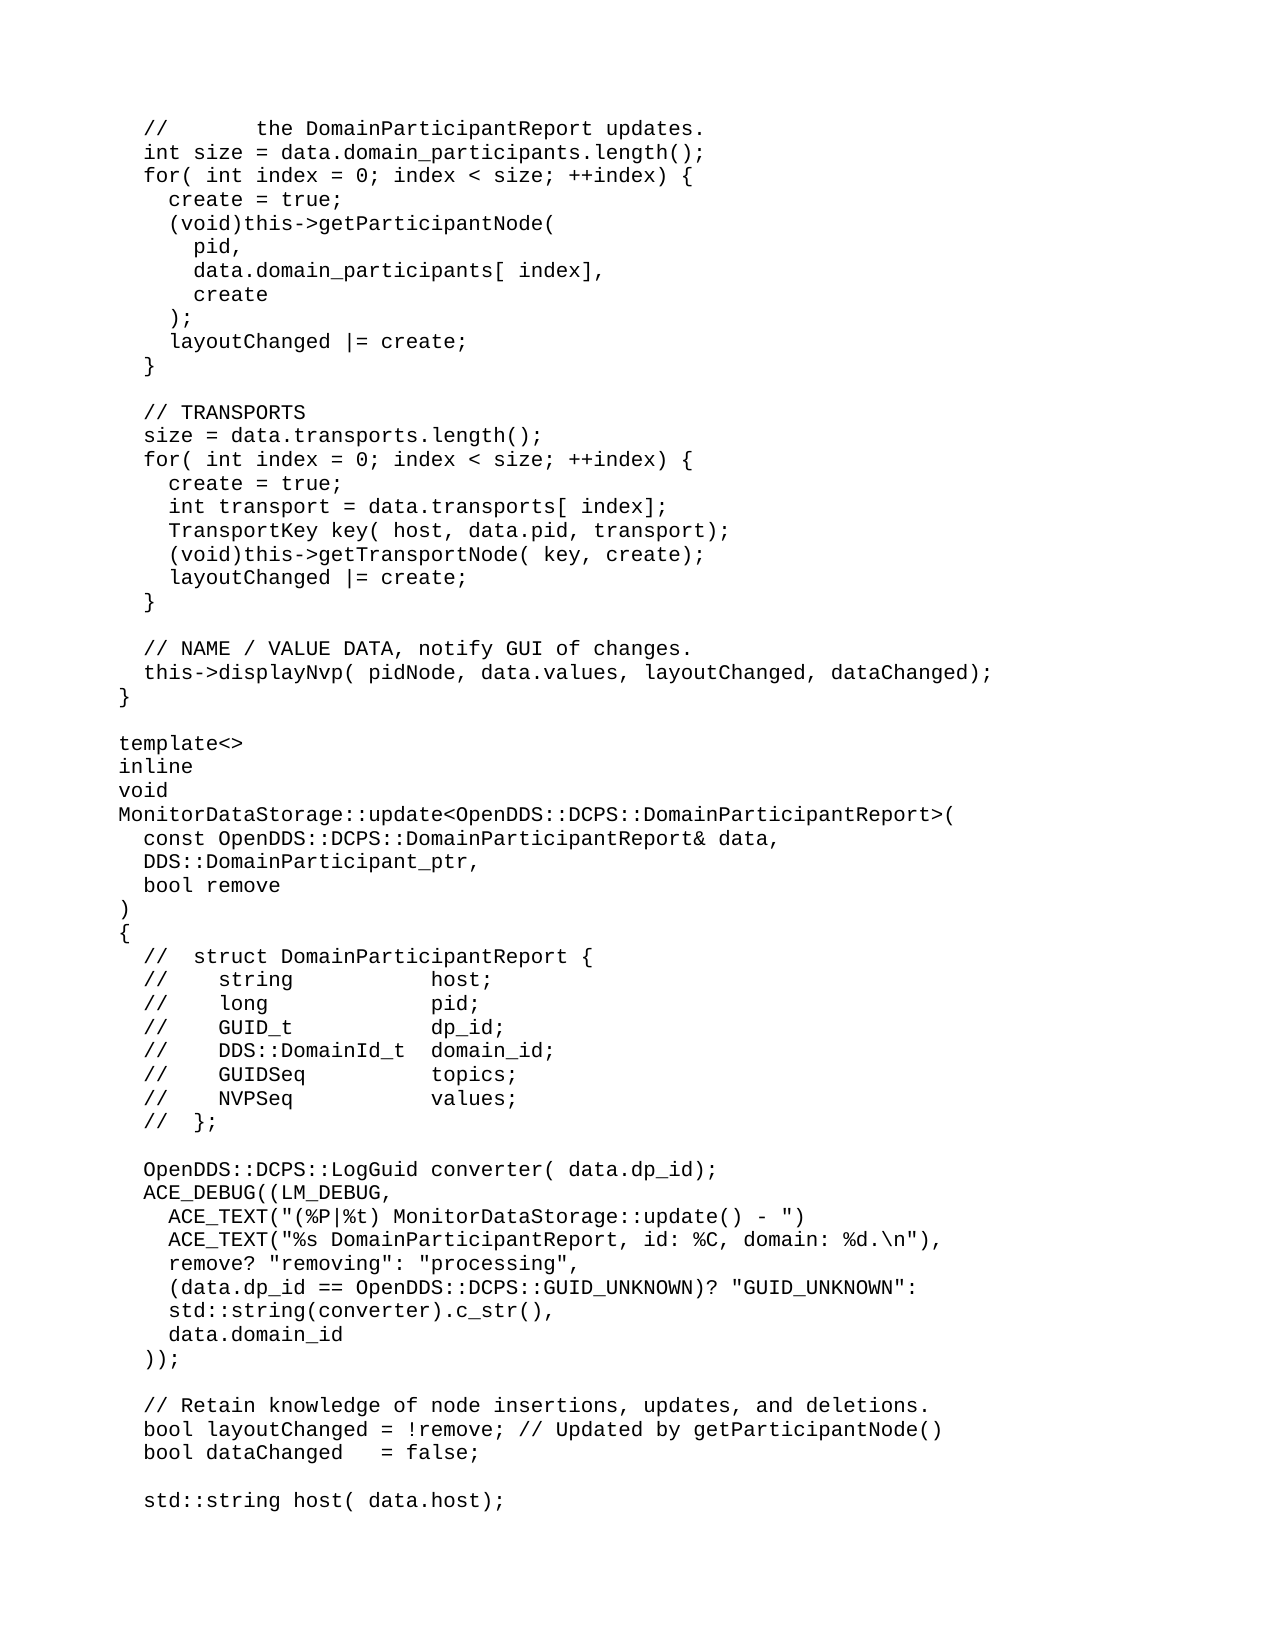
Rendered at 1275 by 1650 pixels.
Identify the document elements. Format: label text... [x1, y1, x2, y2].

text DDS::DomainParticipant_ptr, [118, 851, 1157, 875]
text // GUIDSeq topics; [118, 1064, 1157, 1088]
text TransportKey key( host, data.pid, transport); [118, 520, 1157, 544]
text ACE_TEXT("%s DomainParticipantReport, id: %C, domain: %d.\n"), [118, 1229, 1157, 1253]
text for( int index = 0; index < size; ++index) { [118, 165, 1157, 189]
text bool remove [118, 875, 1157, 898]
text // NVPSeq values; [118, 1088, 1157, 1111]
text (void)this->getTransportNode( key, create); [118, 544, 1157, 567]
text (data.dp_id == OpenDDS::DCPS::GUID_UNKNOWN)? "GUID_UNKNOWN": [118, 1277, 1157, 1300]
text // long pid; [118, 993, 1157, 1017]
text this->displayNvp( pidNode, data.values, layoutChanged, dataChanged); [118, 662, 1157, 686]
text inline [118, 757, 1157, 780]
text const OpenDDS::DCPS::DomainParticipantReport& data, [118, 827, 1157, 851]
text for( int index = 0; index < size; ++index) { [118, 449, 1157, 473]
text } [118, 591, 1157, 615]
text ACE_TEXT("(%P|%t) MonitorDataStorage::update() - ") [118, 1206, 1157, 1229]
text (void)this->getParticipantNode( [118, 213, 1157, 236]
text // struct DomainParticipantReport { [118, 946, 1157, 969]
text create [118, 284, 1157, 307]
text { [118, 922, 1157, 946]
text } [118, 686, 1157, 709]
text create = true; [118, 189, 1157, 213]
text } [118, 354, 1157, 378]
text remove? "removing": "processing", [118, 1253, 1157, 1277]
text // }; [118, 1111, 1157, 1135]
text bool dataChanged = false; [118, 1442, 1157, 1466]
text int transport = data.transports[ index]; [118, 496, 1157, 520]
text // TRANSPORTS [118, 402, 1157, 426]
text ACE_DEBUG((LM_DEBUG, [118, 1182, 1157, 1206]
text pid, [118, 236, 1157, 260]
text // GUID_t dp_id; [118, 1017, 1157, 1040]
text void [118, 780, 1157, 804]
text data.domain_participants[ index], [118, 260, 1157, 284]
text OpenDDS::DCPS::LogGuid converter( data.dp_id); [118, 1158, 1157, 1182]
text create = true; [118, 473, 1157, 496]
text std::string(converter).c_str(), [118, 1300, 1157, 1324]
text template<> [118, 733, 1157, 757]
text bool layoutChanged = !remove; // Updated by getParticipantNode() [118, 1419, 1157, 1442]
text // the DomainParticipantReport updates. [118, 118, 1157, 142]
text int size = data.domain_participants.length(); [118, 142, 1157, 165]
text // NAME / VALUE DATA, notify GUI of changes. [118, 638, 1157, 662]
text MonitorDataStorage::update<OpenDDS::DCPS::DomainParticipantReport>( [118, 804, 1157, 827]
text // Retain knowledge of node insertions, updates, and deletions. [118, 1395, 1157, 1419]
text size = data.transports.length(); [118, 426, 1157, 449]
text std::string host( data.host); [118, 1489, 1157, 1513]
text layoutChanged |= create; [118, 567, 1157, 591]
text layoutChanged |= create; [118, 331, 1157, 354]
text )); [118, 1348, 1157, 1371]
text data.domain_id [118, 1324, 1157, 1348]
text // DDS::DomainId_t domain_id; [118, 1040, 1157, 1064]
text ) [118, 898, 1157, 922]
text ); [118, 307, 1157, 331]
text // string host; [118, 969, 1157, 993]
